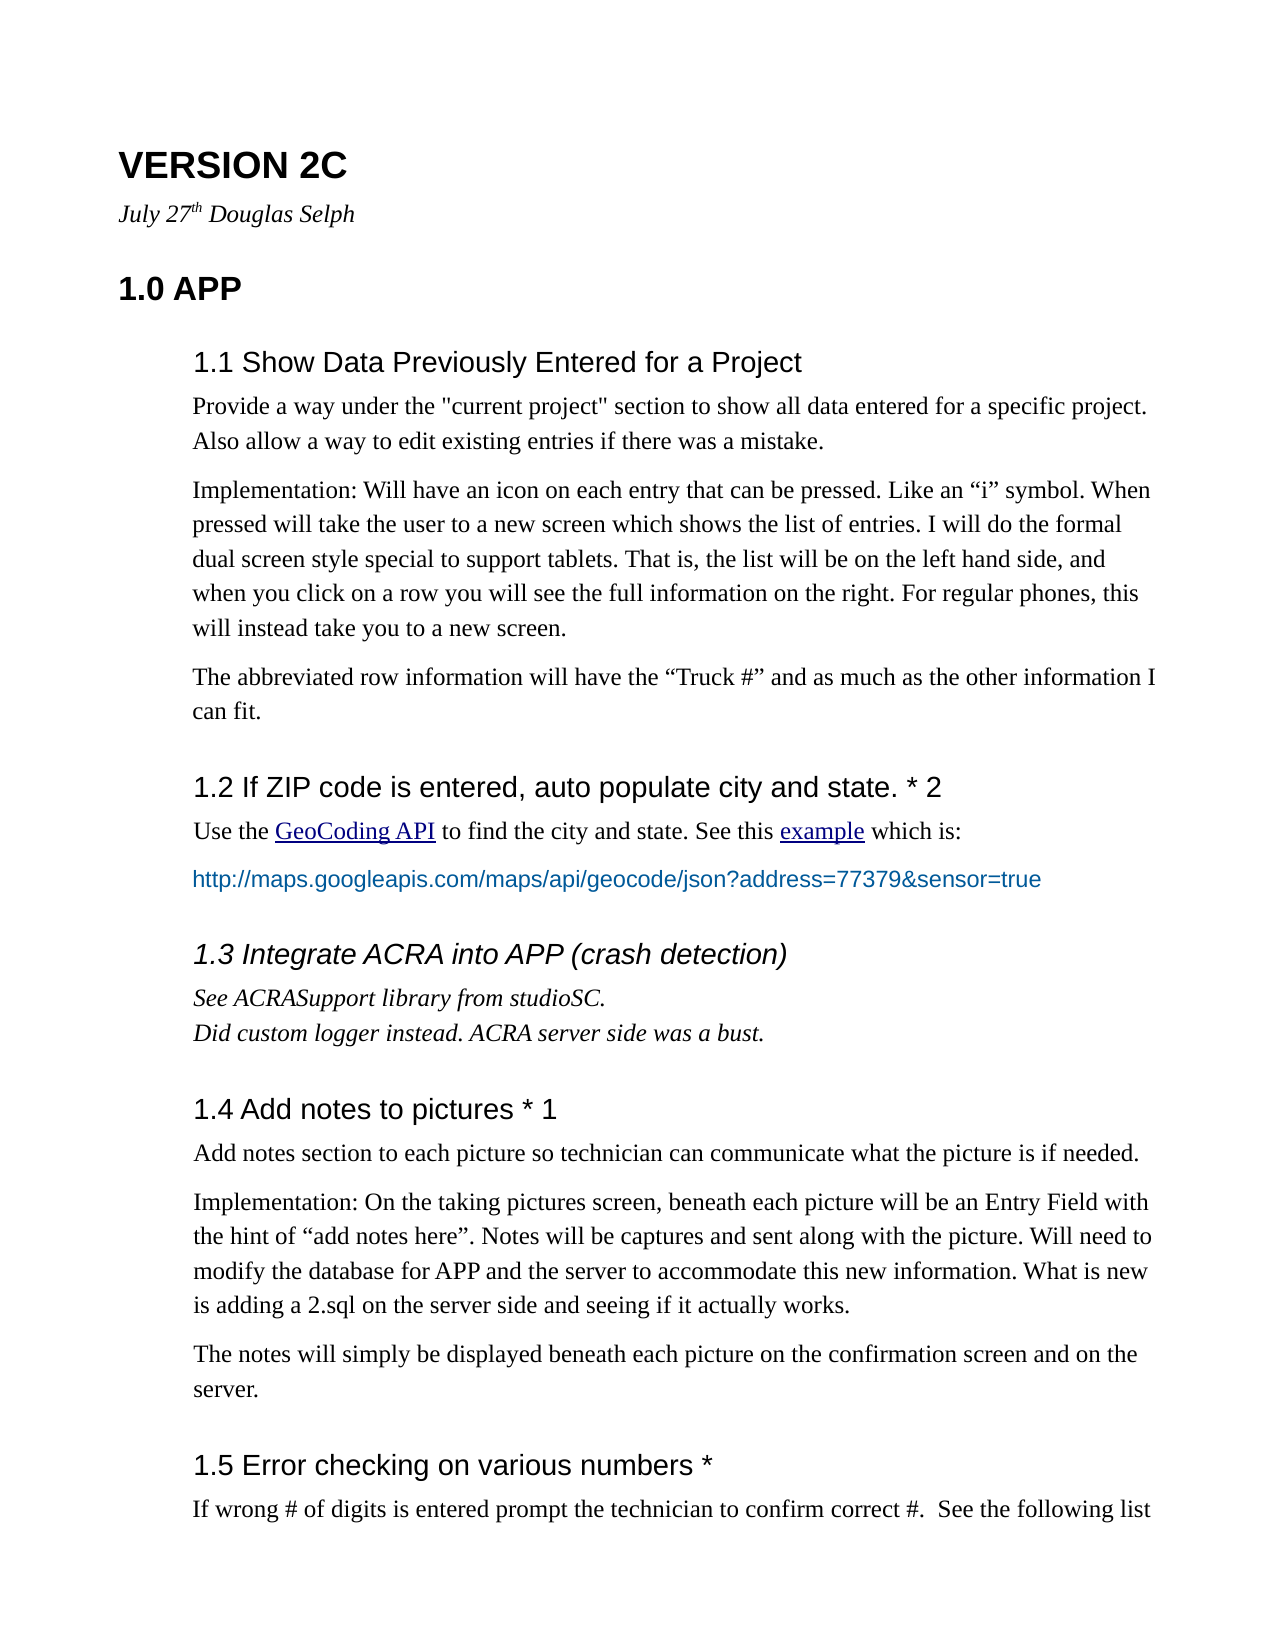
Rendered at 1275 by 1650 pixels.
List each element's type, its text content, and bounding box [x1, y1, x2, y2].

list Add notes section to each picture so technician can communicate what the picture is if needed. [156, 1138, 1157, 1167]
text http://maps.googleapis.com/maps/api/geocode/json?address=77379&sensor=true [192, 866, 1157, 892]
subtitle 1.5 Error checking on various numbers * [156, 1448, 1157, 1482]
subtitle 1.2 If ZIP code is entered, auto populate city and state. * 2 [156, 770, 1157, 804]
subtitle 1.4 Add notes to pictures * 1 [156, 1092, 1157, 1125]
subtitle 1.1 Show Data Previously Entered for a Project [156, 345, 1157, 379]
list See ACRASupport library from studioSC. Did custom logger instead. ACRA server side was a bust. [156, 983, 1157, 1047]
list Use the GeoCoding API to find the city and state. See this example which is: [156, 816, 1157, 845]
subtitle 1.3 Integrate ACRA into APP (crash detection) [156, 937, 1157, 971]
list Implementation: On the taking pictures screen, beneath each picture will be an Entry Field with the hint of “add notes here”. Notes will be captures and sent along with the picture. Will need to modify the database for APP and the server to accommodate this new information. What is new is adding a 2.sql on the server side and seeing if it actually works. [156, 1187, 1157, 1319]
text Implementation: Will have an icon on each entry that can be pressed. Like an “i” symbol. When pressed will take the user to a new screen which shows the list of entries. I will do the formal dual screen style special to support tablets. That is, the list will be on the left hand side, and when you click on a row you will see the full information on the right. For regular phones, this will instead take you to a new screen. [192, 475, 1157, 642]
text July 27th Douglas Selph [118, 199, 1157, 228]
text If wrong # of digits is entered prompt the technician to confirm correct #. See the following list [192, 1494, 1157, 1523]
subtitle VERSION 2C [118, 143, 1157, 187]
text Provide a way under the "current project" section to show all data entered for a specific project. Also allow a way to edit existing entries if there was a mistake. [192, 391, 1157, 454]
subtitle 1.0 APP [118, 269, 1157, 308]
text The abbreviated row information will have the “Truck #” and as much as the other information I can fit. [192, 662, 1157, 725]
list The notes will simply be displayed beneath each picture on the confirmation screen and on the server. [156, 1339, 1157, 1403]
